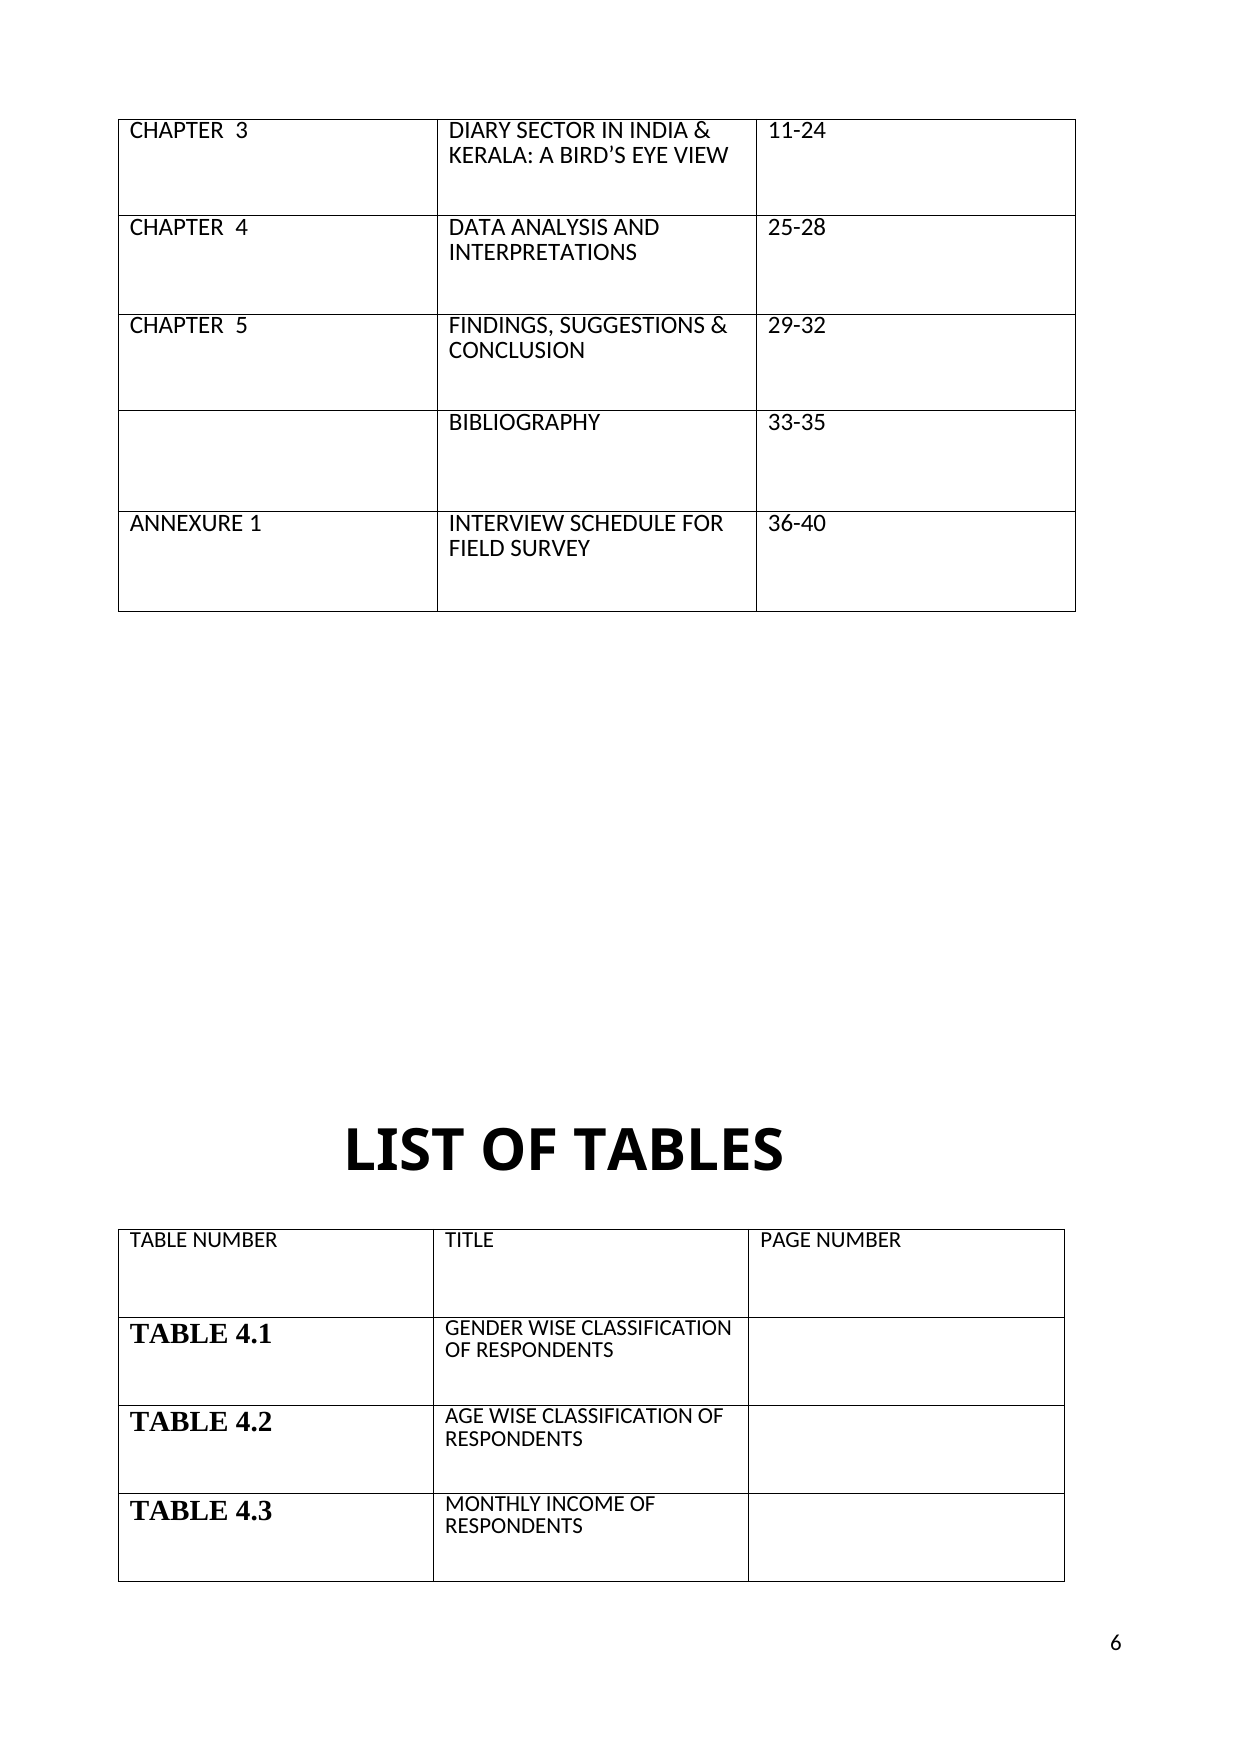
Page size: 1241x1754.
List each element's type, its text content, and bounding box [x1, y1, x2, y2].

table_header TITLE [434, 1230, 748, 1317]
table_cell 25-28 [757, 216, 1075, 314]
table_cell [119, 411, 437, 511]
table_cell [749, 1406, 1064, 1493]
table_cell 36-40 [757, 512, 1075, 611]
table_cell INTERVIEW SCHEDULE FOR FIELD SURVEY [438, 512, 756, 611]
table_cell 11-24 [757, 120, 1075, 215]
table_cell AGE WISE CLASSIFICATION OF RESPONDENTS [434, 1406, 748, 1493]
table_cell TABLE 4.1 [119, 1318, 433, 1405]
table_cell FINDINGS, SUGGESTIONS & CONCLUSION [438, 315, 756, 410]
table_cell DATA ANALYSIS AND INTERPRETATIONS [438, 216, 756, 314]
table_cell TABLE 4.3 [119, 1494, 433, 1581]
table_header PAGE NUMBER [749, 1230, 1064, 1317]
table_cell CHAPTER 5 [119, 315, 437, 410]
table_cell MONTHLY INCOME OF RESPONDENTS [434, 1494, 748, 1581]
table_header TABLE NUMBER [119, 1230, 433, 1317]
table_cell [749, 1318, 1064, 1405]
table_cell TABLE 4.2 [119, 1406, 433, 1493]
table_cell 33-35 [757, 411, 1075, 511]
table_cell GENDER WISE CLASSIFICATION OF RESPONDENTS [434, 1318, 748, 1405]
table_cell BIBLIOGRAPHY [438, 411, 756, 511]
title LIST OF TABLES [268, 1108, 1122, 1187]
table_cell [749, 1494, 1064, 1581]
table_cell DIARY SECTOR IN INDIA & KERALA: A BIRD’S EYE VIEW [438, 120, 756, 215]
table_cell CHAPTER 3 [119, 120, 437, 215]
table_cell CHAPTER 4 [119, 216, 437, 314]
table_cell ANNEXURE 1 [119, 512, 437, 611]
table_cell 29-32 [757, 315, 1075, 410]
